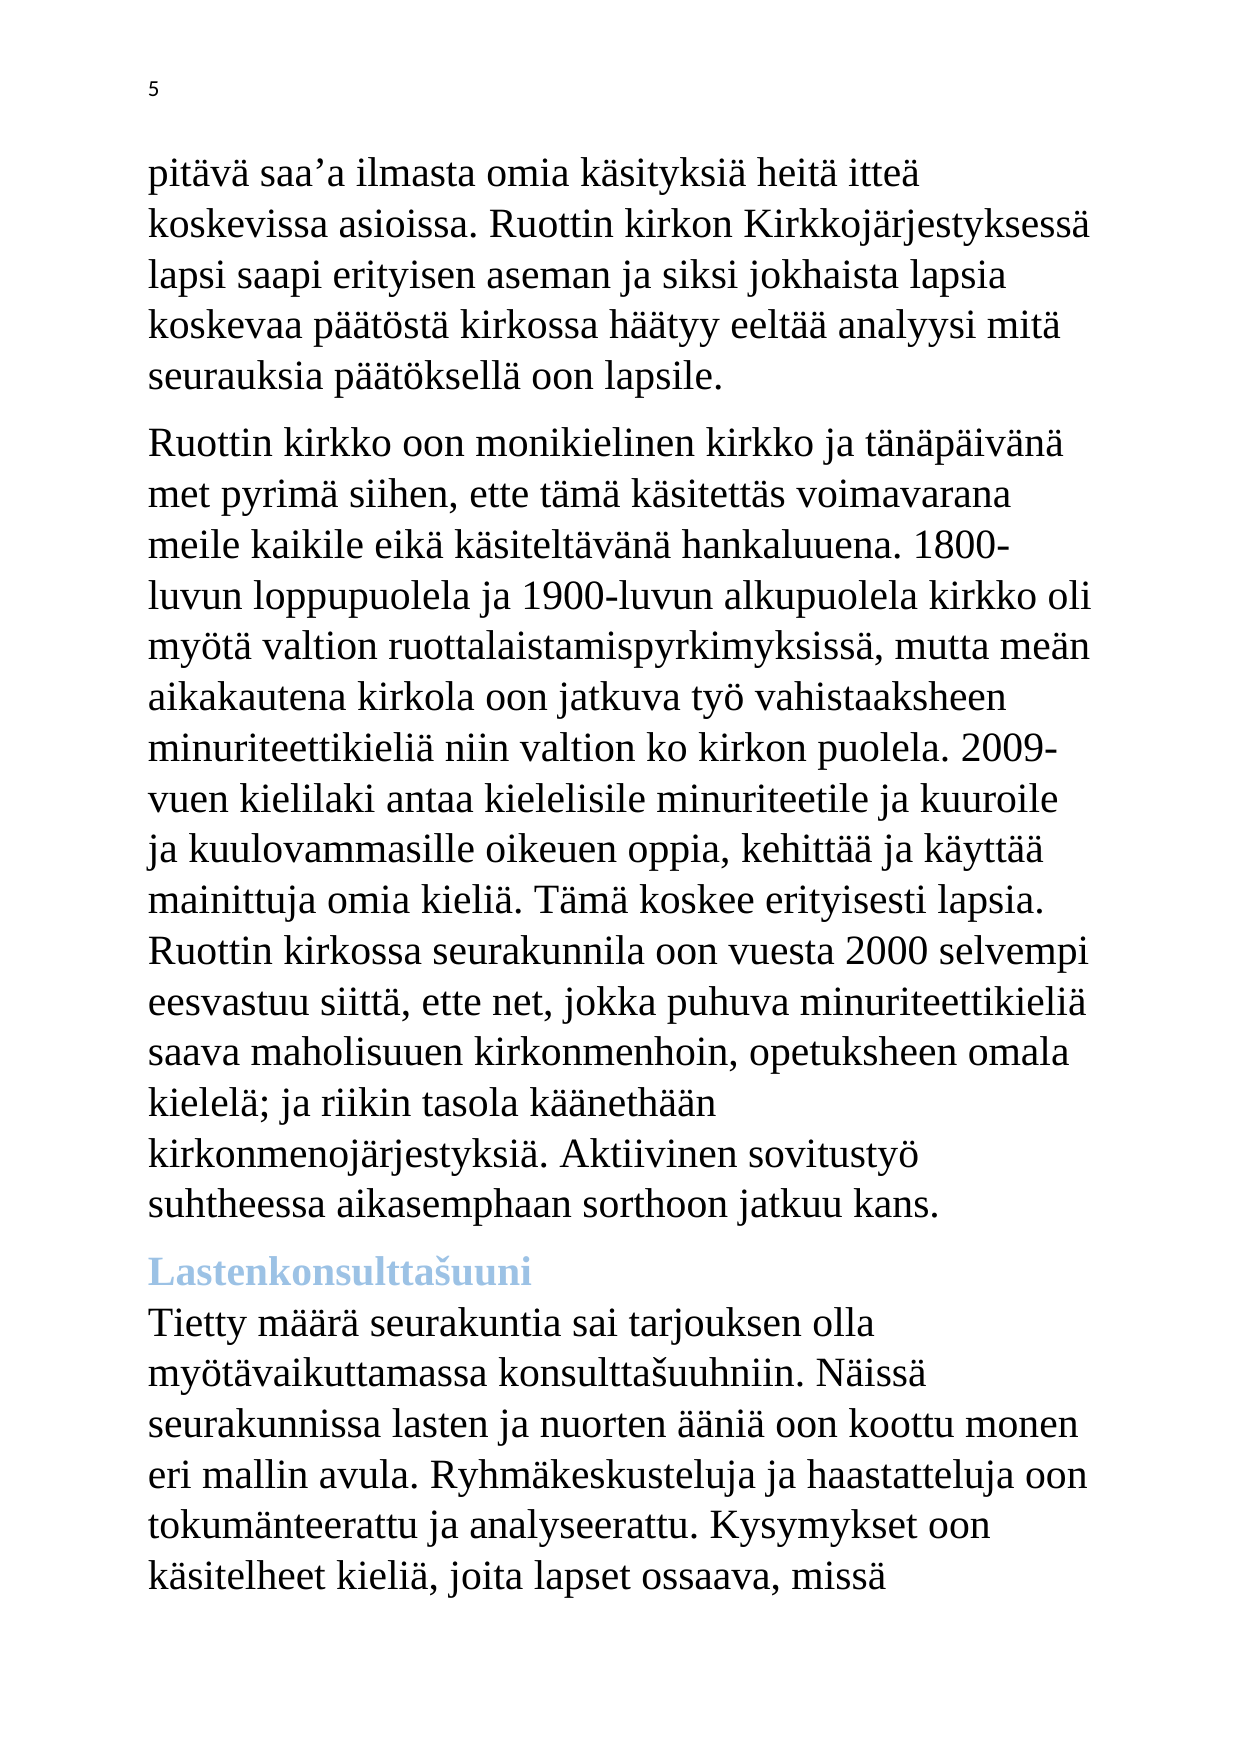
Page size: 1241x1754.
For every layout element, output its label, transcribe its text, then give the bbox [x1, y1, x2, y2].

text Ruottin kirkko oon monikielinen kirkko ja tänäpäivänä met pyrimä siihen, ette tämä käsitettäs voimavarana meile kaikile eikä käsiteltävänä hankaluuena. 1800-luvun loppupuolela ja 1900-luvun alkupuolela kirkko oli myötä valtion ruottalaistamispyrkimyksissä, mutta meän aikakautena kirkola oon jatkuva työ vahistaaksheen minuriteettikieliä niin valtion ko kirkon puolela. 2009-vuen kielilaki antaa kielelisile minuriteetile ja kuuroile ja kuulovammasille oikeuen oppia, kehittää ja käyttää mainittuja omia kieliä. Tämä koskee erityisesti lapsia. Ruottin kirkossa seurakunnila oon vuesta 2000 selvempi eesvastuu siittä, ette net, jokka puhuva minuriteettikieliä saava maholisuuen kirkonmenhoin, opetuksheen omala kielelä; ja riikin tasola käänethään kirkonmenojärjestyksiä. Aktiivinen sovitustyö suhtheessa aikasemphaan sorthoon jatkuu kans. [148, 418, 1093, 1227]
text pitävä saa’a ilmasta omia käsityksiä heitä itteä koskevissa asioissa. Ruottin kirkon Kirkkojärjestyksessä lapsi saapi erityisen aseman ja siksi jokhaista lapsia koskevaa päätöstä kirkossa häätyy eeltää analyysi mitä seurauksia päätöksellä oon lapsile. [148, 148, 1093, 398]
text Tietty määrä seurakuntia sai tarjouksen olla myötävaikuttamassa konsulttašuuhniin. Näissä seurakunnissa lasten ja nuorten ääniä oon koottu monen eri mallin avula. Ryhmäkeskusteluja ja haastatteluja oon tokumänteerattu ja analyseerattu. Kysymykset oon käsitelheet kieliä, joita lapset ossaava, missä [148, 1297, 1093, 1598]
subtitle Lastenkonsulttašuuni [148, 1246, 1093, 1294]
